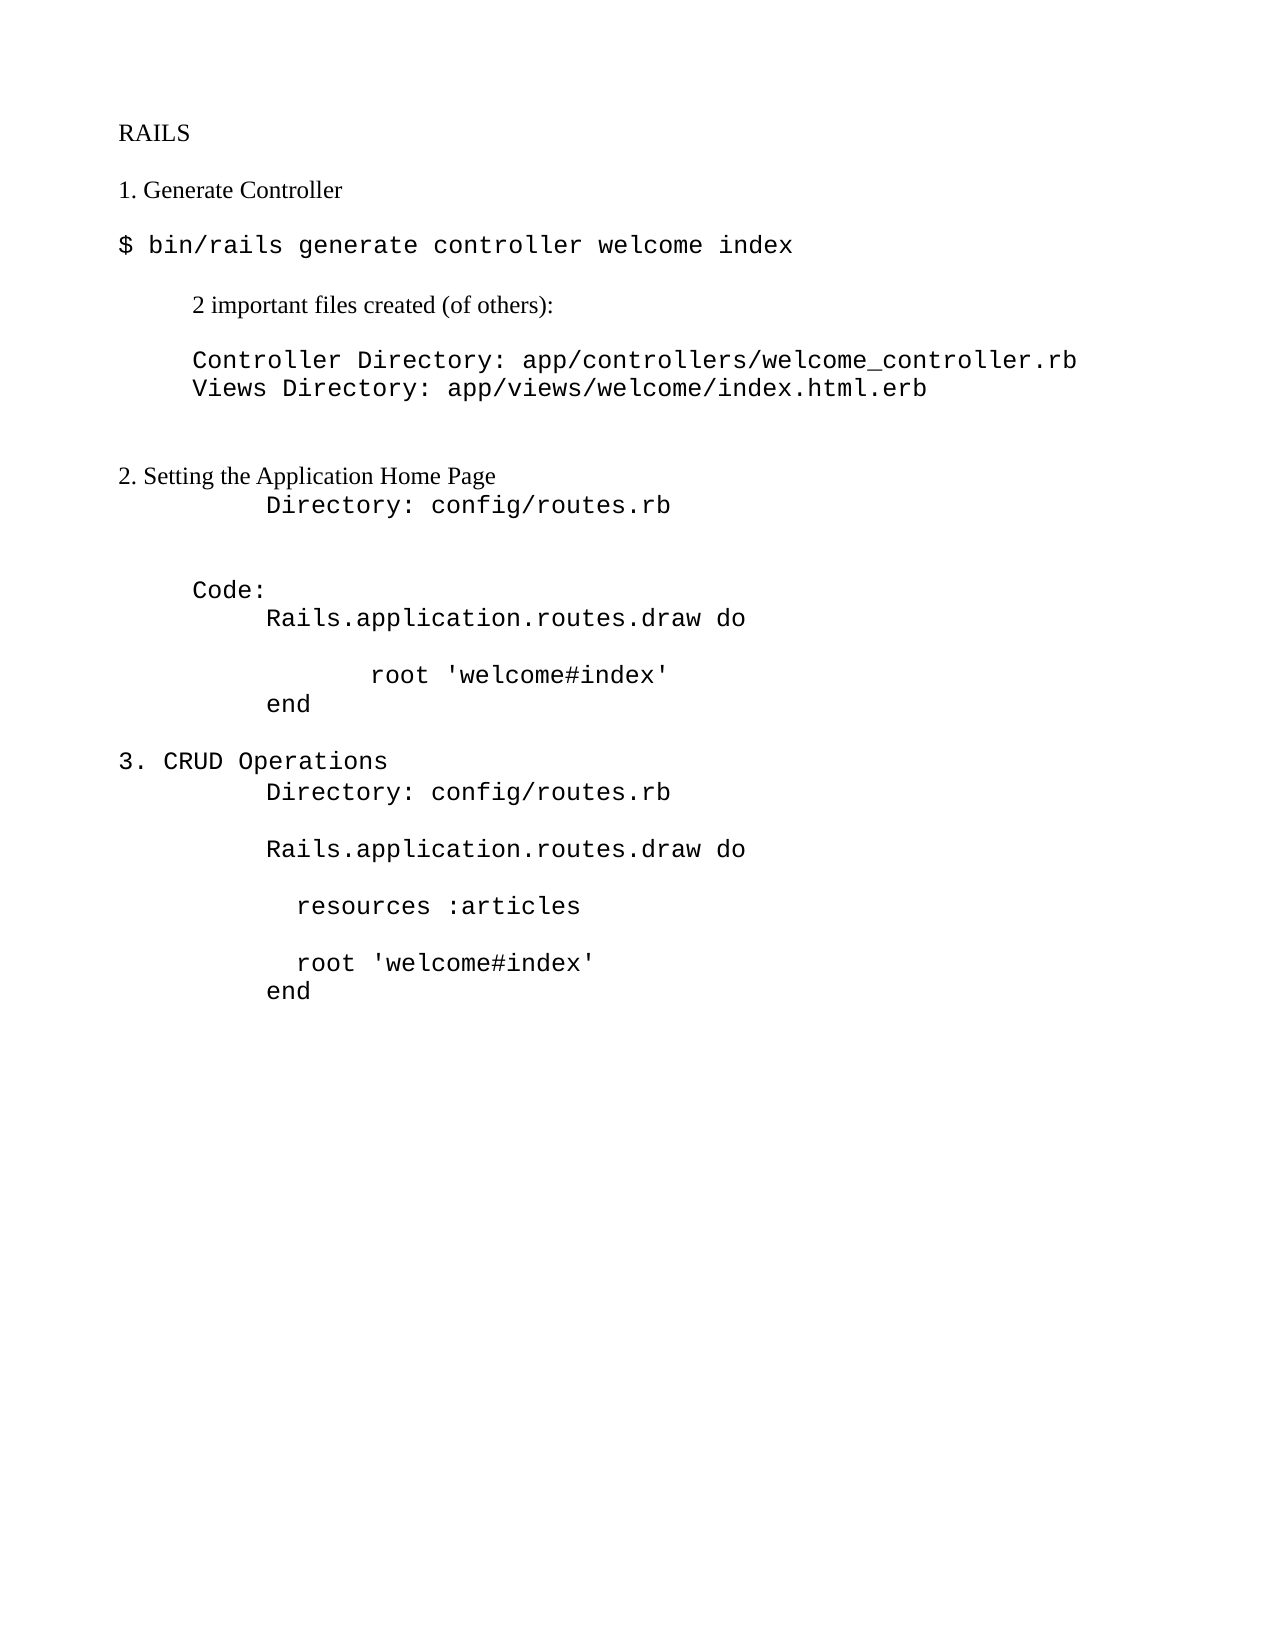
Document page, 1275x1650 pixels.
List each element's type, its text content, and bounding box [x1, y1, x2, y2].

text root 'welcome#index' [340, 663, 1157, 691]
text 1. Generate Controller [118, 176, 1157, 204]
text $ bin/rails generate controller welcome index [118, 233, 1157, 261]
text Directory: config/routes.rb [118, 490, 1157, 521]
text Views Directory: app/views/welcome/index.html.erb [192, 376, 1157, 404]
text 3. CRUD Operations [118, 748, 1157, 777]
text Controller Directory: app/controllers/welcome_controller.rb [192, 348, 1157, 376]
text end [118, 691, 1157, 720]
text resources :articles [266, 893, 1157, 922]
text Rails.application.routes.draw do [118, 836, 1157, 865]
text Code: [192, 578, 1157, 606]
text root 'welcome#index' [266, 951, 1157, 979]
text Directory: config/routes.rb [118, 777, 1157, 808]
text 2 important files created (of others): [192, 290, 1157, 319]
text 2. Setting the Application Home Page [118, 461, 1157, 490]
text Rails.application.routes.draw do [192, 606, 1157, 634]
text RAILS [118, 118, 1157, 147]
text end [266, 979, 1157, 1007]
